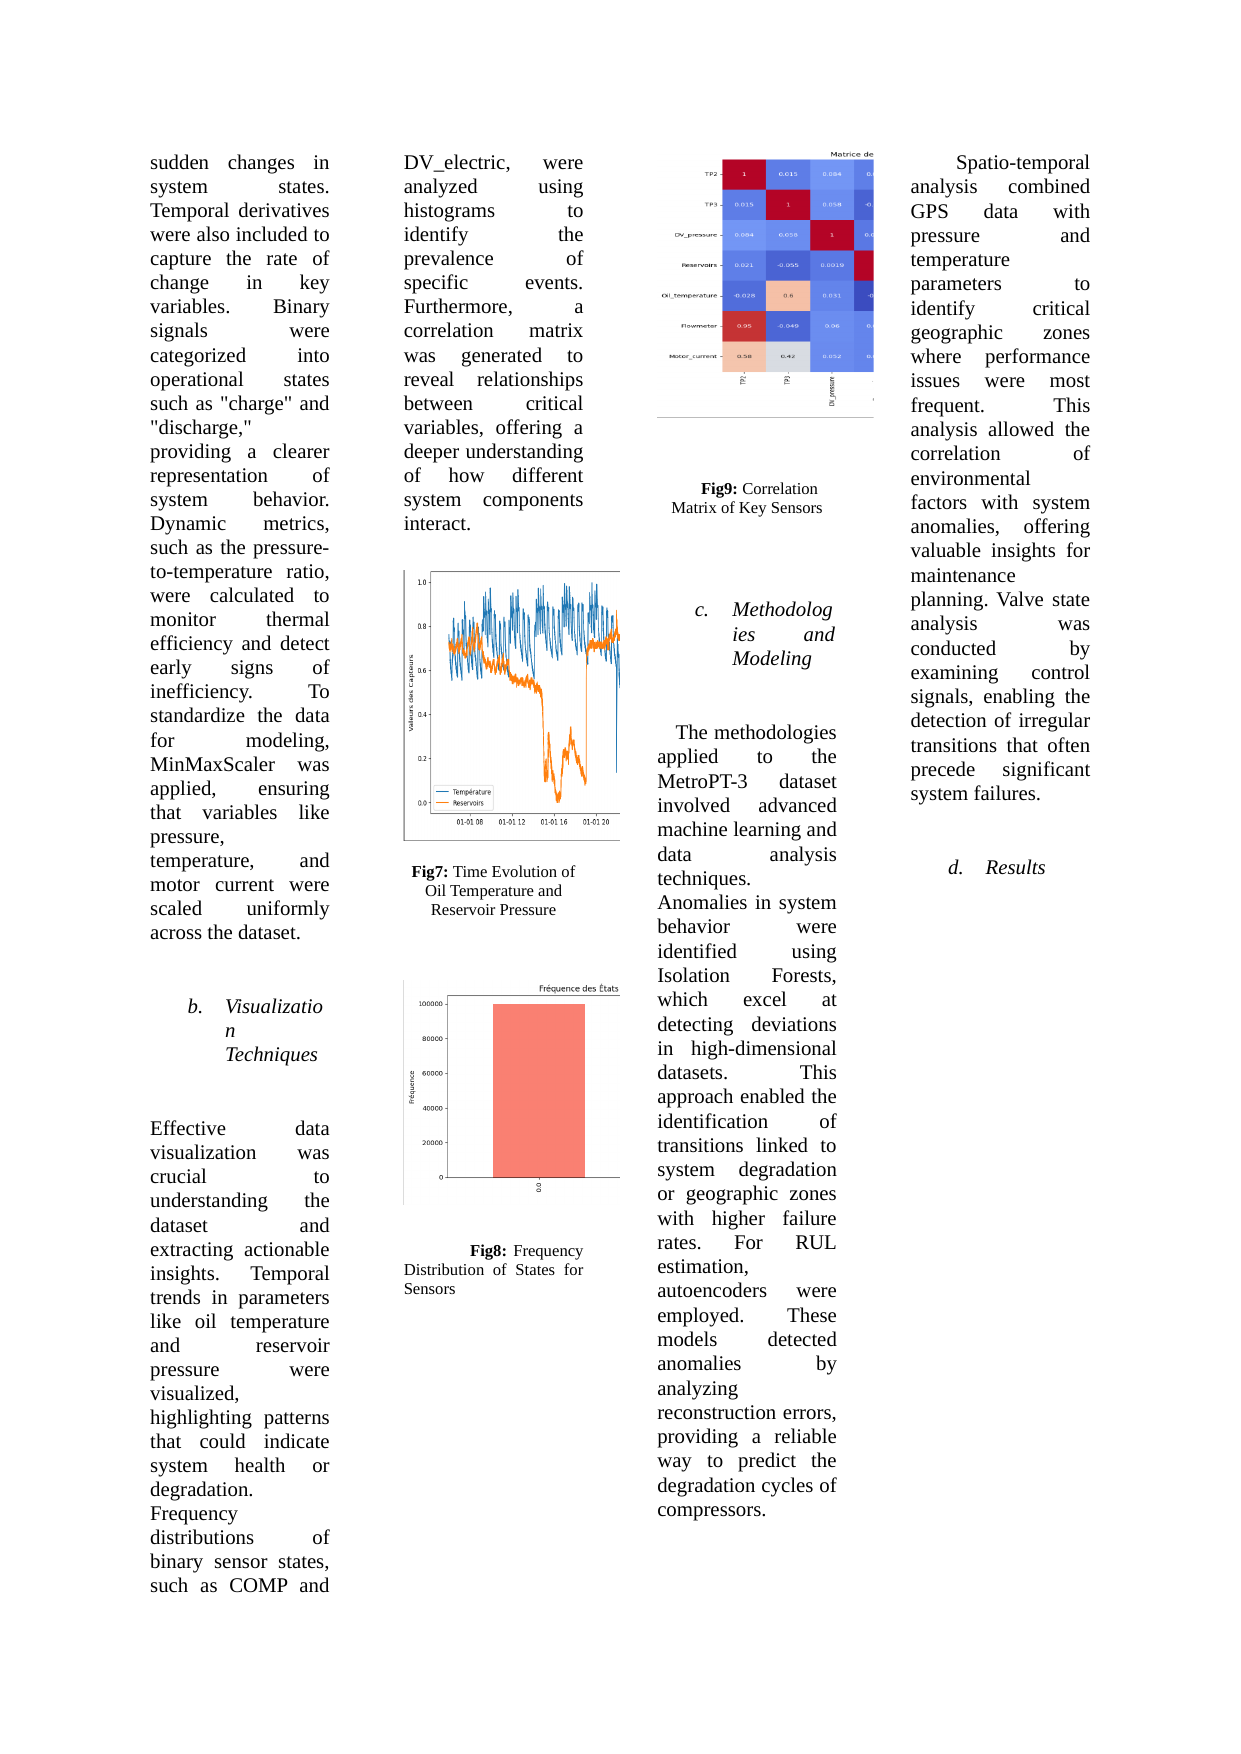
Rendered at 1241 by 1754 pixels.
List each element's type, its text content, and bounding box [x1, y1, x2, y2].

list Results [948, 855, 1090, 879]
text Spatio-temporal analysis combined GPS data with pressure and temperature parameters to identify critical geographic zones where performance issues were most frequent. This analysis allowed the correlation of environmental factors with system anomalies, offering valuable insights for maintenance planning. Valve state analysis was conducted by examining control signals, enabling the detection of irregular transitions that often precede significant system failures. [910, 150, 1090, 805]
text Effective data visualization was crucial to understanding the dataset and extracting actionable insights. Temporal trends in parameters like oil temperature and reservoir pressure were visualized, highlighting patterns that could indicate system health or degradation. Frequency distributions of binary sensor states, such as COMP and [150, 1116, 330, 1597]
text The methodologies applied to the MetroPT-3 dataset involved advanced machine learning and data analysis techniques. Anomalies in system behavior were identified using Isolation Forests, which excel at detecting deviations in high-dimensional datasets. This approach enabled the identification of transitions linked to system degradation or geographic zones with higher failure rates. For RUL estimation, autoencoders were employed. These models detected anomalies by analyzing reconstruction errors, providing a reliable way to predict the degradation cycles of compressors. [657, 720, 837, 1521]
list Methodologies and Modeling [694, 597, 837, 670]
text Fig9: Correlation Matrix of Key Sensors [657, 479, 837, 517]
text Fig7: Time Evolution of Oil Temperature and Reservoir Pressure [403, 862, 583, 919]
text Fig8: Frequency Distribution of States for Sensors [403, 1240, 583, 1298]
list Visualization Techniques [187, 994, 330, 1066]
text sudden changes in system states. Temporal derivatives were also included to capture the rate of change in key variables. Binary signals were categorized into operational states such as "charge" and "discharge," providing a clearer representation of system behavior. Dynamic metrics, such as the pressure-to-temperature ratio, were calculated to monitor thermal efficiency and detect early signs of inefficiency. To standardize the data for modeling, MinMaxScaler was applied, ensuring that variables like pressure, temperature, and motor current were scaled uniformly across the dataset. [150, 150, 330, 944]
text DV_electric, were analyzed using histograms to identify the prevalence of specific events. Furthermore, a correlation matrix was generated to reveal relationships between critical variables, offering a deeper understanding of how different system components interact. [403, 150, 583, 535]
